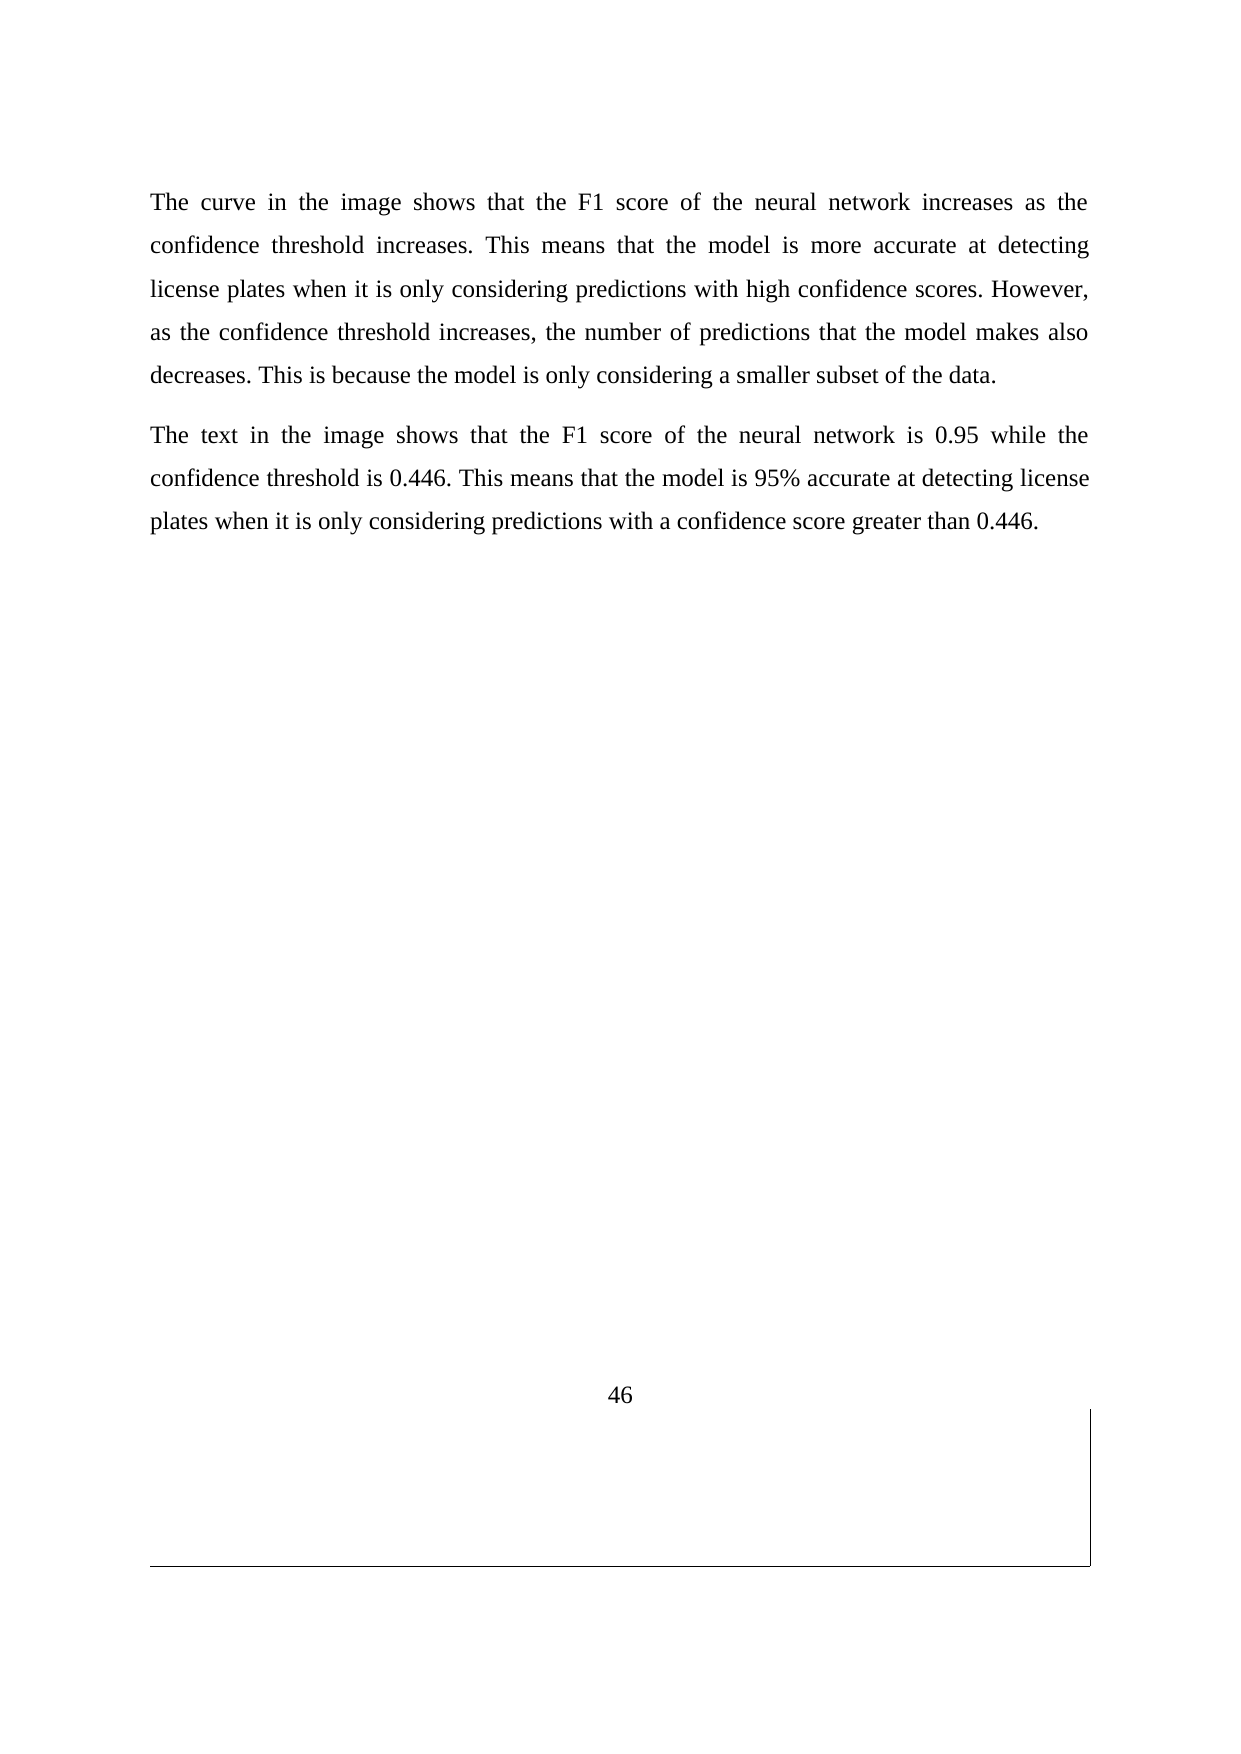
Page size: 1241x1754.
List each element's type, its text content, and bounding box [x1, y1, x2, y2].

text The curve in the image shows that the F1 score of the neural network increases as the confidence threshold increases. This means that the model is more accurate at detecting license plates when it is only considering predictions with high confidence scores. However, as the confidence threshold increases, the number of predictions that the model makes also decreases. This is because the model is only considering a smaller subset of the data. [150, 187, 1090, 389]
text The text in the image shows that the F1 score of the neural network is 0.95 while the confidence threshold is 0.446. This means that the model is 95% accurate at detecting license plates when it is only considering predictions with a confidence score greater than 0.446. [150, 420, 1090, 535]
